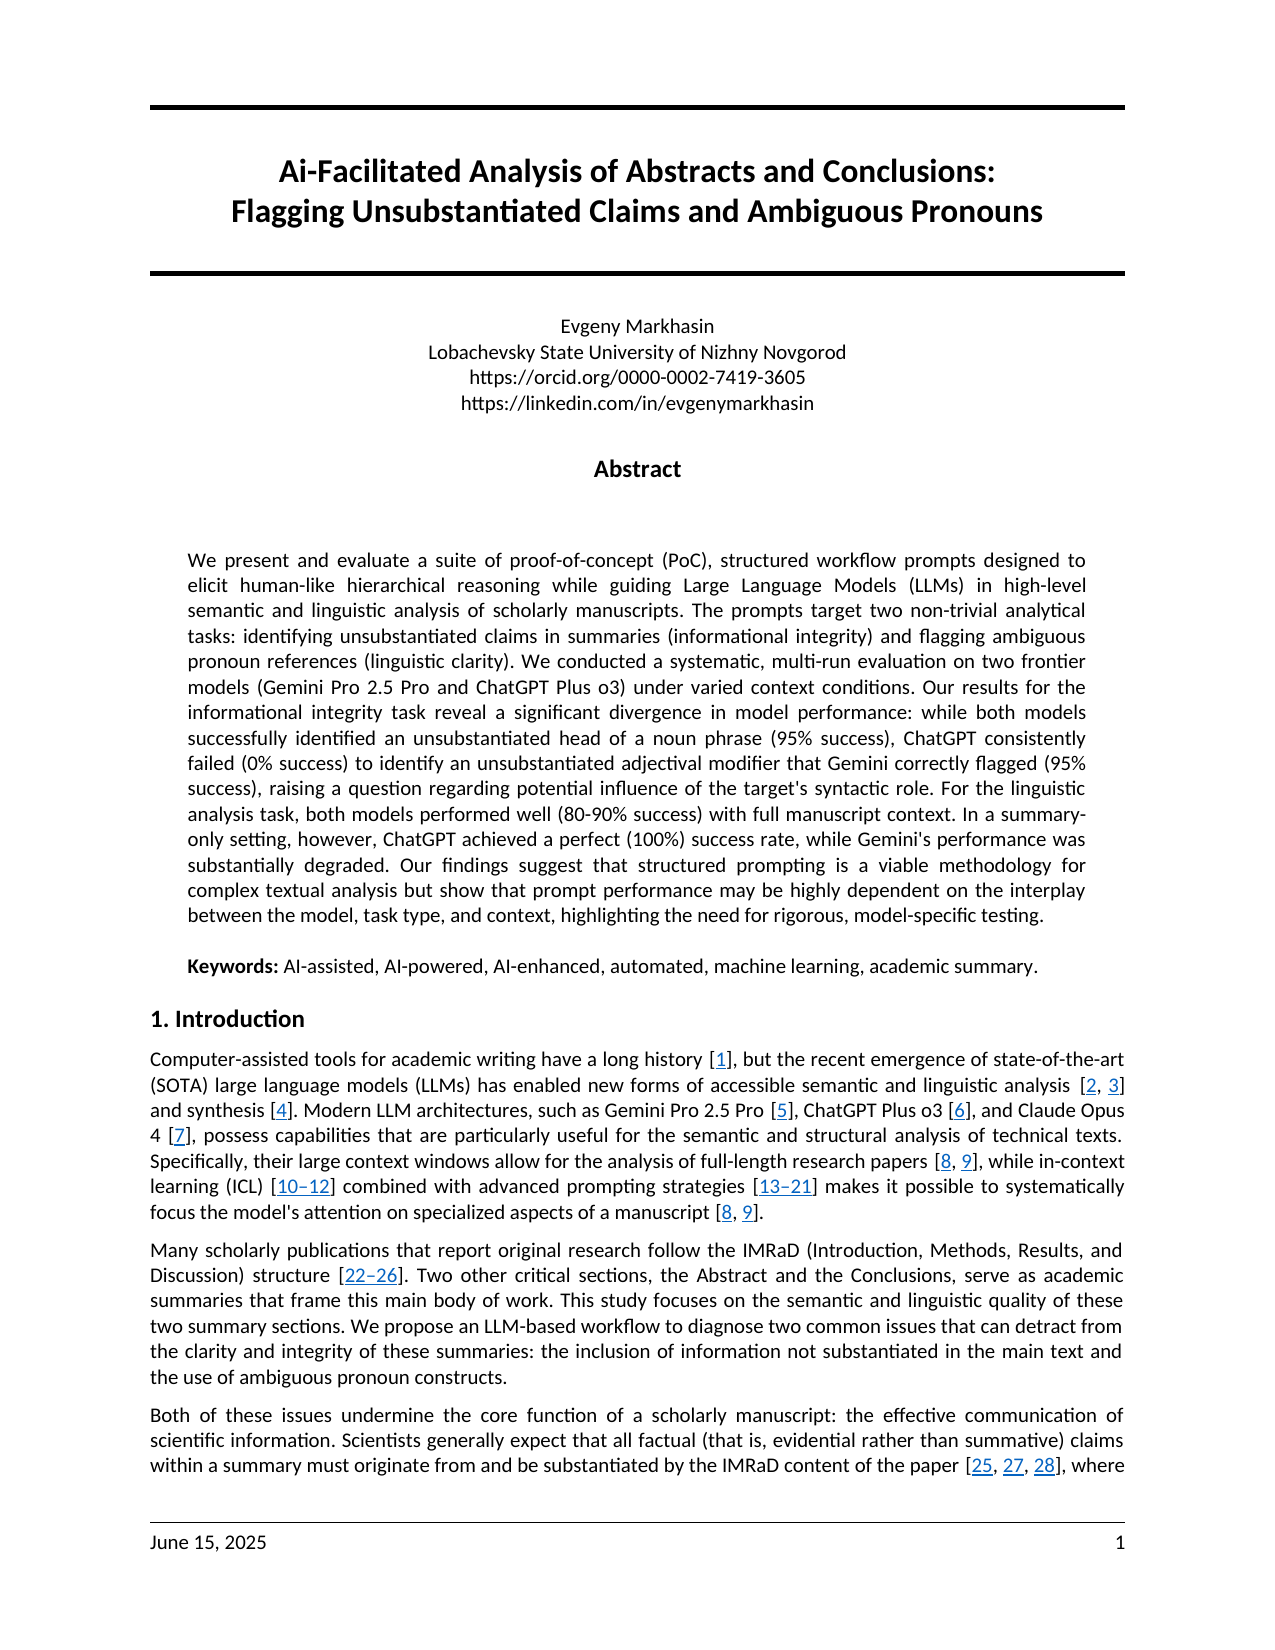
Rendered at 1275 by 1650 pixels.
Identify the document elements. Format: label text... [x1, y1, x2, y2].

subtitle Abstract [150, 453, 1125, 484]
text Evgeny Markhasin [150, 314, 1125, 339]
subtitle Introduction [150, 1003, 1125, 1034]
text https://linkedin.com/in/evgenymarkhasin [150, 390, 1125, 415]
text We present and evaluate a suite of proof-of-concept (PoC), structured workflow prompts designed to elicit human-like hierarchical reasoning while guiding Large Language Models (LLMs) in high-level semantic and linguistic analysis of scholarly manuscripts. The prompts target two non-trivial analytical tasks: identifying unsubstantiated claims in summaries (informational integrity) and flagging ambiguous pronoun references (linguistic clarity). We conducted a systematic, multi-run evaluation on two frontier models (Gemini Pro 2.5 Pro and ChatGPT Plus o3) under varied context conditions. Our results for the informational integrity task reveal a significant divergence in model performance: while both models successfully identified an unsubstantiated head of a noun phrase (95% success), ChatGPT consistently failed (0% success) to identify an unsubstantiated adjectival modifier that Gemini correctly flagged (95% success), raising a question regarding potential influence of the target's syntactic role. For the linguistic analysis task, both models performed well (80-90% success) with full manuscript context. In a summary-only setting, however, ChatGPT achieved a perfect (100%) success rate, while Gemini's performance was substantially degraded. Our findings suggest that structured prompting is a viable methodology for complex textual analysis but show that prompt performance may be highly dependent on the interplay between the model, task type, and context, highlighting the need for rigorous, model-specific testing. [187, 547, 1087, 928]
text Both of these issues undermine the core function of a scholarly manuscript: the effective communication of scientific information. Scientists generally expect that all factual (that is, evidential rather than summative) claims within a summary must originate from and be substantiated by the IMRaD content of the paper [25, 27, 28], where [150, 1402, 1125, 1478]
text Keywords: AI-assisted, AI-powered, AI-enhanced, automated, machine learning, academic summary. [187, 953, 1087, 978]
title Ai-Facilitated Analysis of Abstracts and Conclusions: Flagging Unsubstantiated Claims and Ambiguous Pronouns [150, 150, 1125, 231]
text Many scholarly publications that report original research follow the IMRaD (Introduction, Methods, Results, and Discussion) structure [22–26]. Two other critical sections, the Abstract and the Conclusions, serve as academic summaries that frame this main body of work. This study focuses on the semantic and linguistic quality of these two summary sections. We propose an LLM-based workflow to diagnose two common issues that can detract from the clarity and integrity of these summaries: the inclusion of information not substantiated in the main text and the use of ambiguous pronoun constructs. [150, 1237, 1125, 1389]
text https://orcid.org/0000-0002-7419-3605 [150, 364, 1125, 390]
text Computer-assisted tools for academic writing have a long history [1], but the recent emergence of state-of-the-art (SOTA) large language models (LLMs) has enabled new forms of accessible semantic and linguistic analysis [2, 3] and synthesis [4]. Modern LLM architectures, such as Gemini Pro 2.5 Pro [5], ChatGPT Plus o3 [6], and Claude Opus 4 [7], possess capabilities that are particularly useful for the semantic and structural analysis of technical texts. Specifically, their large context windows allow for the analysis of full-length research papers [8, 9], while in-context learning (ICL) [10–12] combined with advanced prompting strategies [13–21] makes it possible to systematically focus the model's attention on specialized aspects of a manuscript [8, 9]. [150, 1046, 1125, 1224]
text Lobachevsky State University of Nizhny Novgorod [150, 339, 1125, 364]
